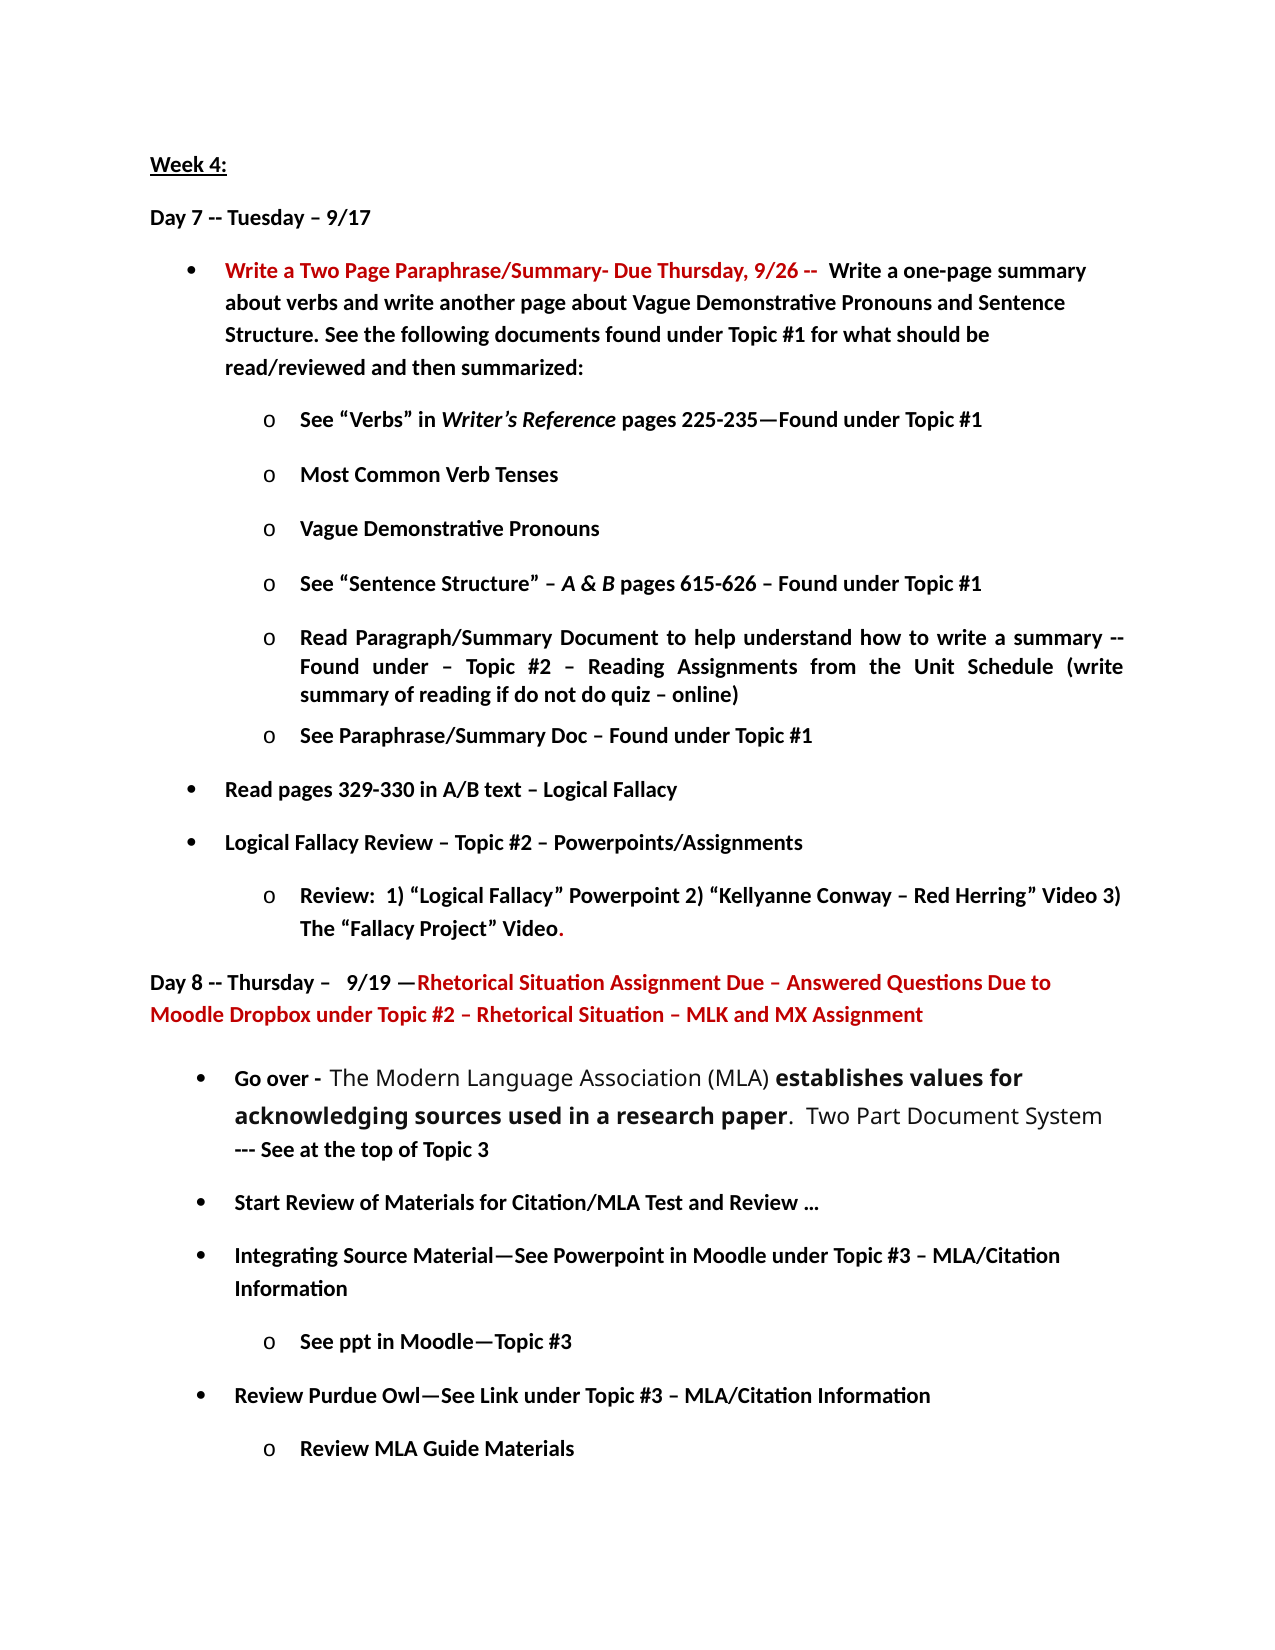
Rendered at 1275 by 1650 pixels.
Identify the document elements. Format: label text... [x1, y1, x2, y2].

text Week 4: [150, 150, 1125, 178]
list See ppt in Moodle—Topic #3 [262, 1327, 1125, 1356]
text Day 7 -- Tuesday – 9/17 [150, 203, 1125, 231]
list Write a Two Page Paraphrase/Summary- Due Thursday, 9/26 -- Write a one-page summary about verbs and write another page about Vague Demonstrative Pronouns and Sentence Structure. See the following documents found under Topic #1 for what should be read/reviewed and then summarized: [187, 256, 1125, 381]
list Review Purdue Owl—See Link under Topic #3 – MLA/Citation Information [197, 1381, 1125, 1409]
list Go over - The Modern Language Association (MLA) establishes values for acknowledging sources used in a research paper. Two Part Document System --- See at the top of Topic 3 [197, 1053, 1125, 1163]
list Read pages 329-330 in A/B text – Logical Fallacy [187, 775, 1125, 803]
text Day 8 -- Thursday – 9/19 —Rhetorical Situation Assignment Due – Answered Questions Due to Moodle Dropbox under Topic #2 – Rhetorical Situation – MLK and MX Assignment [150, 968, 1125, 1028]
list Start Review of Materials for Citation/MLA Test and Review … [197, 1188, 1125, 1217]
list See Paraphrase/Summary Doc – Found under Topic #1 [262, 721, 1125, 750]
list Review MLA Guide Materials [262, 1434, 1125, 1463]
list Logical Fallacy Review – Topic #2 – Powerpoints/Assignments [187, 828, 1125, 856]
list Most Common Verb Tenses [262, 460, 1125, 489]
list See “Verbs” in Writer’s Reference pages 225-235—Found under Topic #1 [262, 406, 1125, 435]
list Read Paragraph/Summary Document to help understand how to write a summary --Found under – Topic #2 – Reading Assignments from the Unit Schedule (write summary of reading if do not do quiz – online) [262, 623, 1125, 708]
list Integrating Source Material—See Powerpoint in Moodle under Topic #3 – MLA/Citation Information [197, 1242, 1125, 1302]
list Vague Demonstrative Pronouns [262, 514, 1125, 543]
list Review: 1) “Logical Fallacy” Powerpoint 2) “Kellyanne Conway – Red Herring” Video 3) The “Fallacy Project” Video. [262, 881, 1125, 943]
list See “Sentence Structure” – A & B pages 615-626 – Found under Topic #1 [262, 569, 1125, 598]
